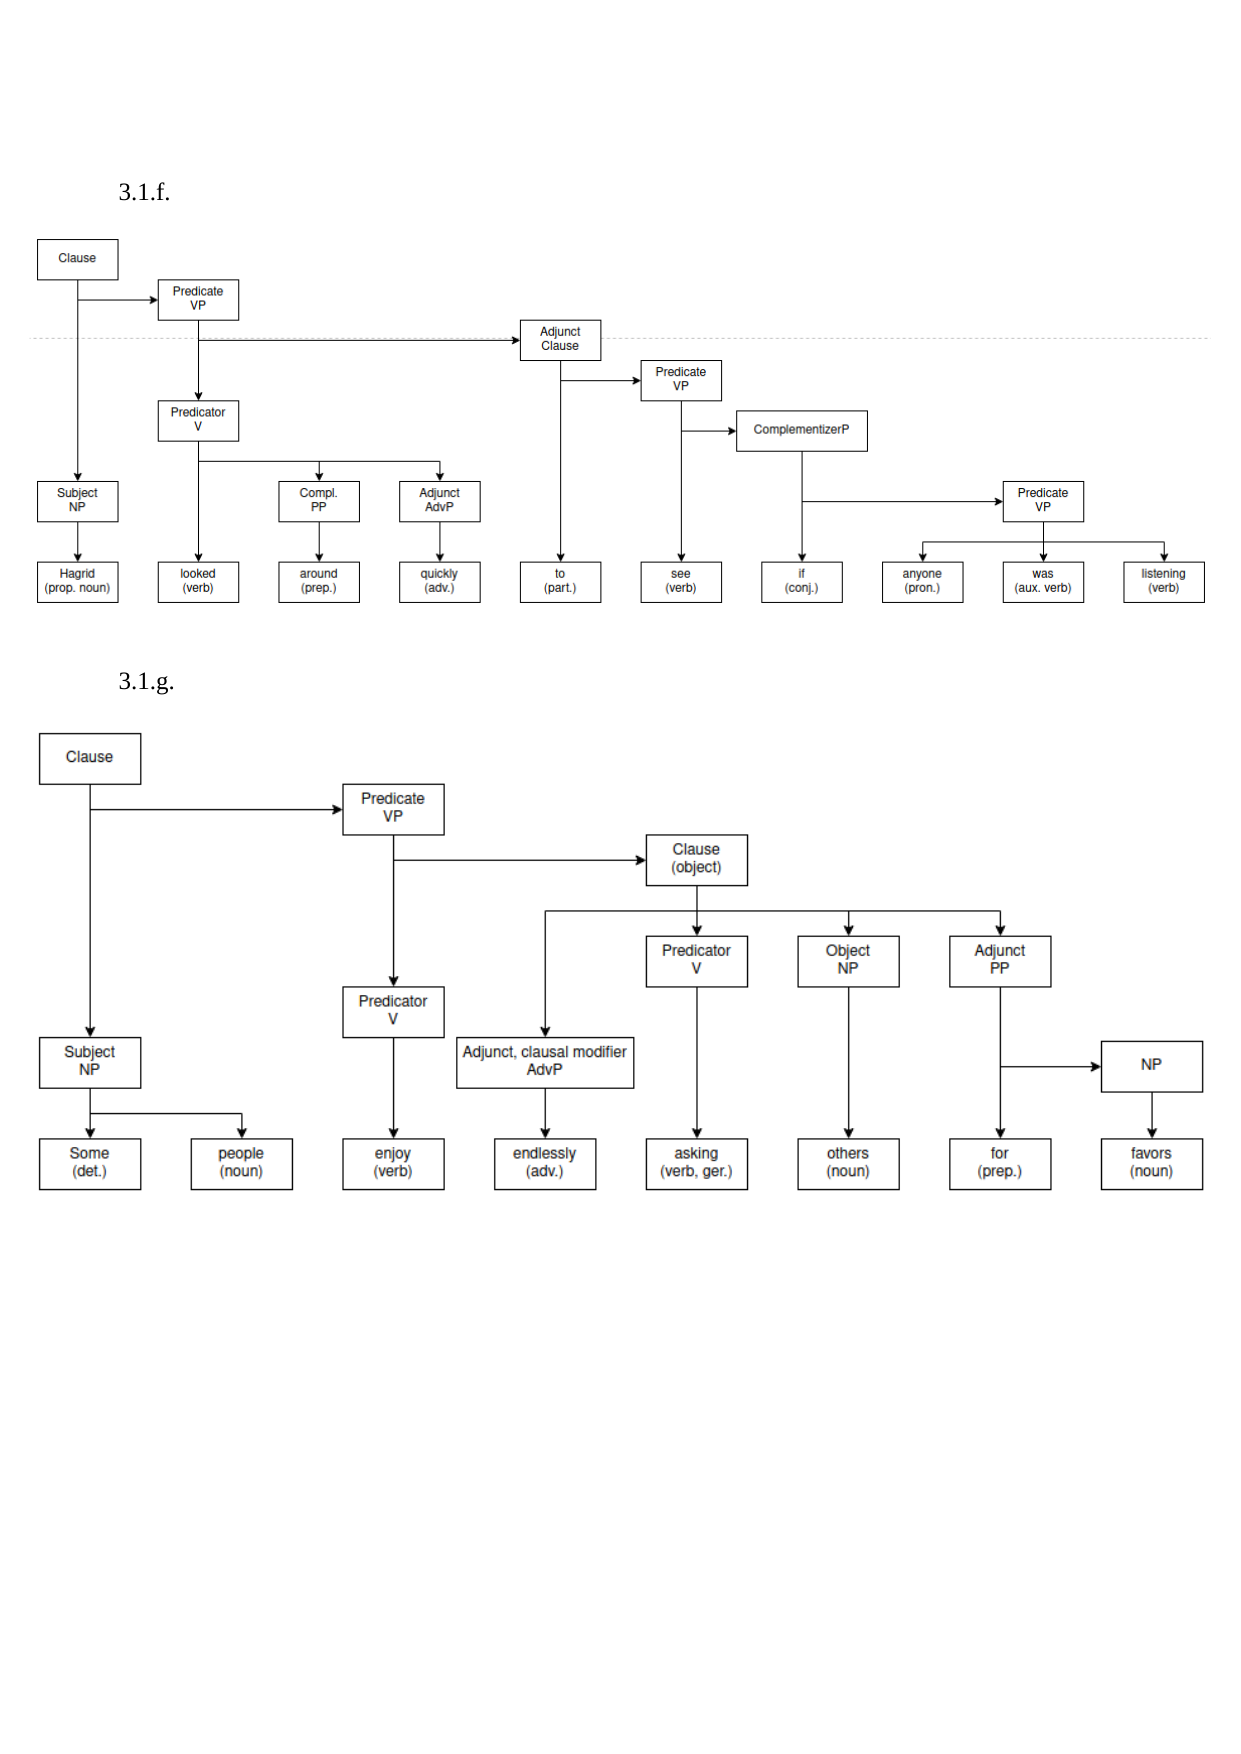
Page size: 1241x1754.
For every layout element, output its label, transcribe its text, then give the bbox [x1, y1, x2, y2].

text 3.1.g. [118, 666, 1122, 695]
picture [29, 723, 1211, 1203]
picture [29, 234, 1211, 609]
text 3.1.f. [118, 177, 1122, 205]
